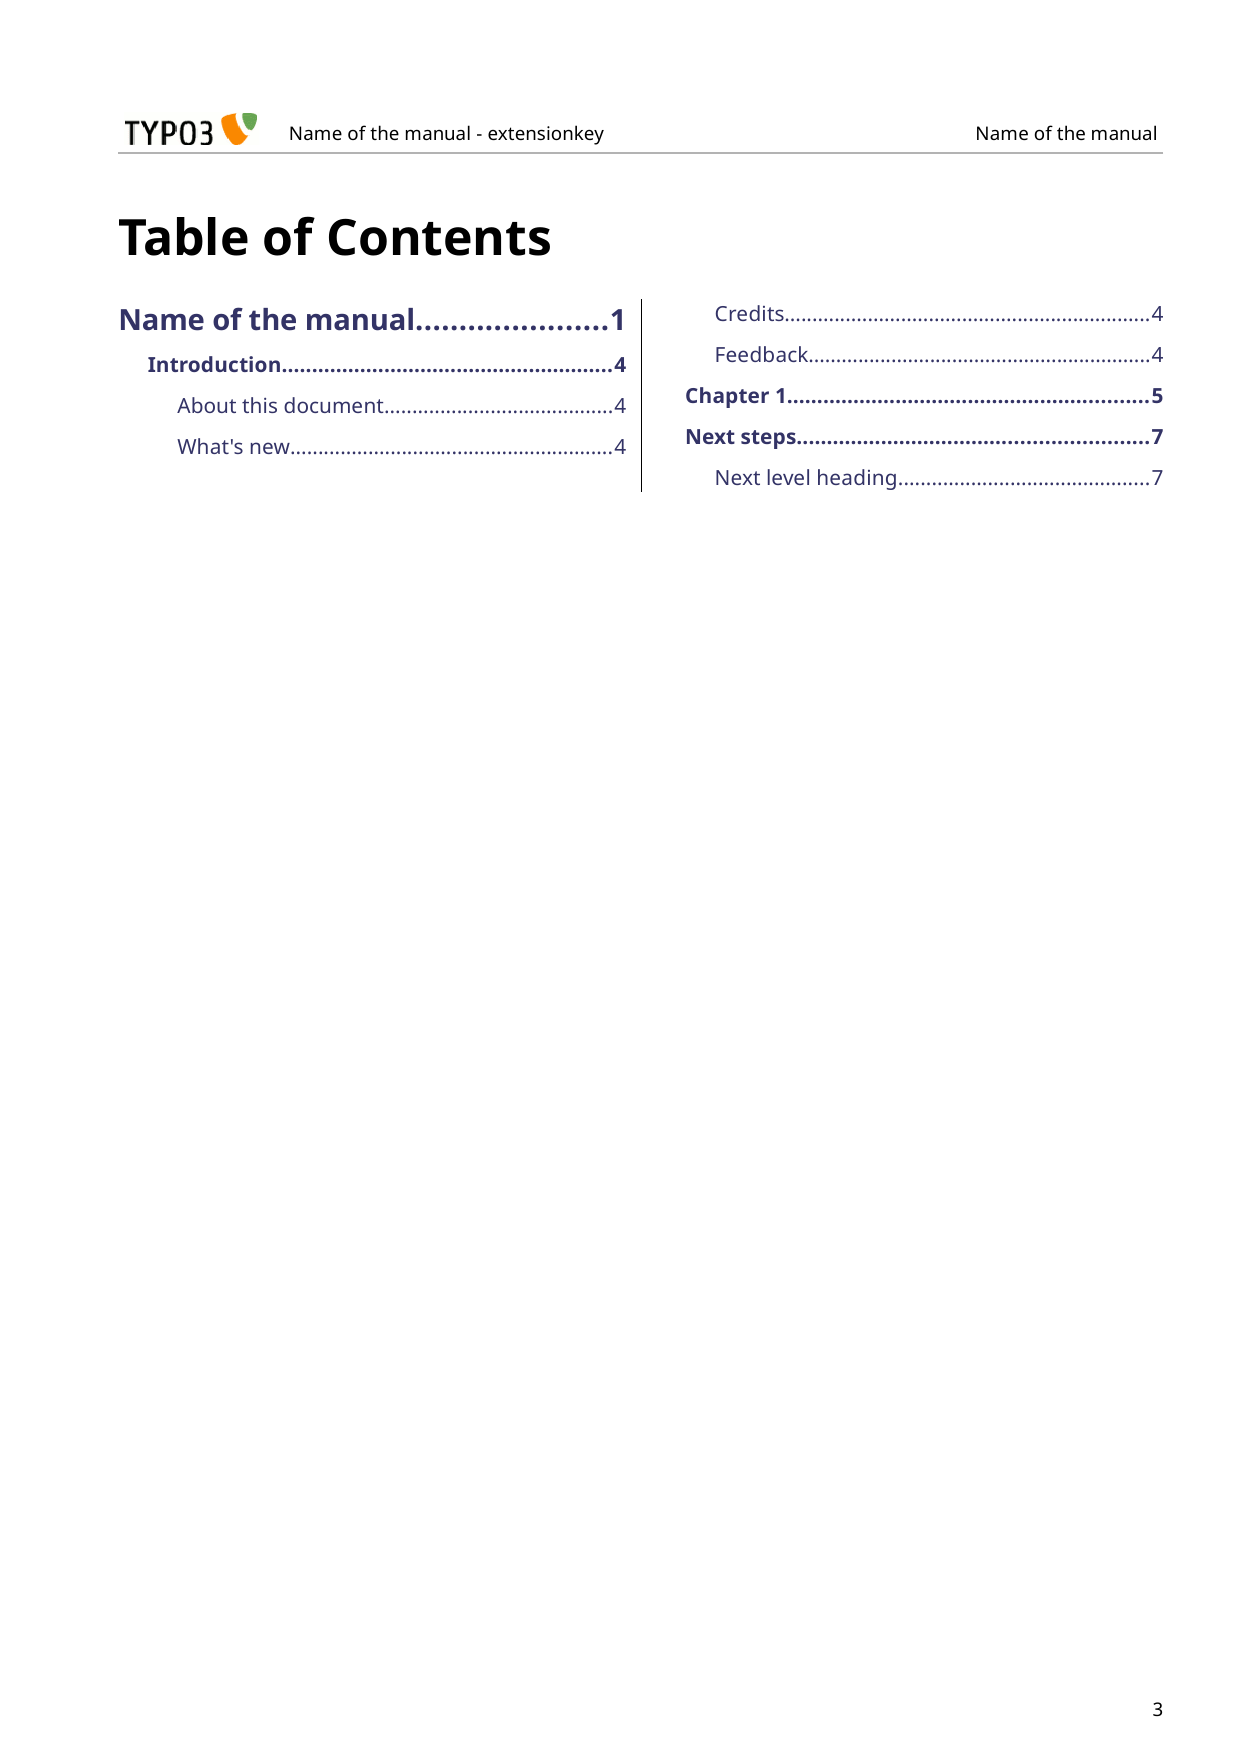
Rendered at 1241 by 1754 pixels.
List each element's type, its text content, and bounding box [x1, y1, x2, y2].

text Name of the manual 1 [118, 299, 626, 338]
text About this document 4 [177, 391, 626, 420]
text Feedback 4 [714, 340, 1163, 368]
picture [124, 112, 260, 145]
text Credits 4 [714, 299, 1163, 328]
text What's new 4 [177, 432, 626, 461]
text Next level heading 7 [714, 463, 1163, 491]
text Introduction 4 [148, 350, 626, 379]
text Next steps 7 [685, 422, 1163, 450]
text Chapter 1 5 [685, 381, 1163, 409]
subtitle Table of Contents [118, 202, 1163, 269]
